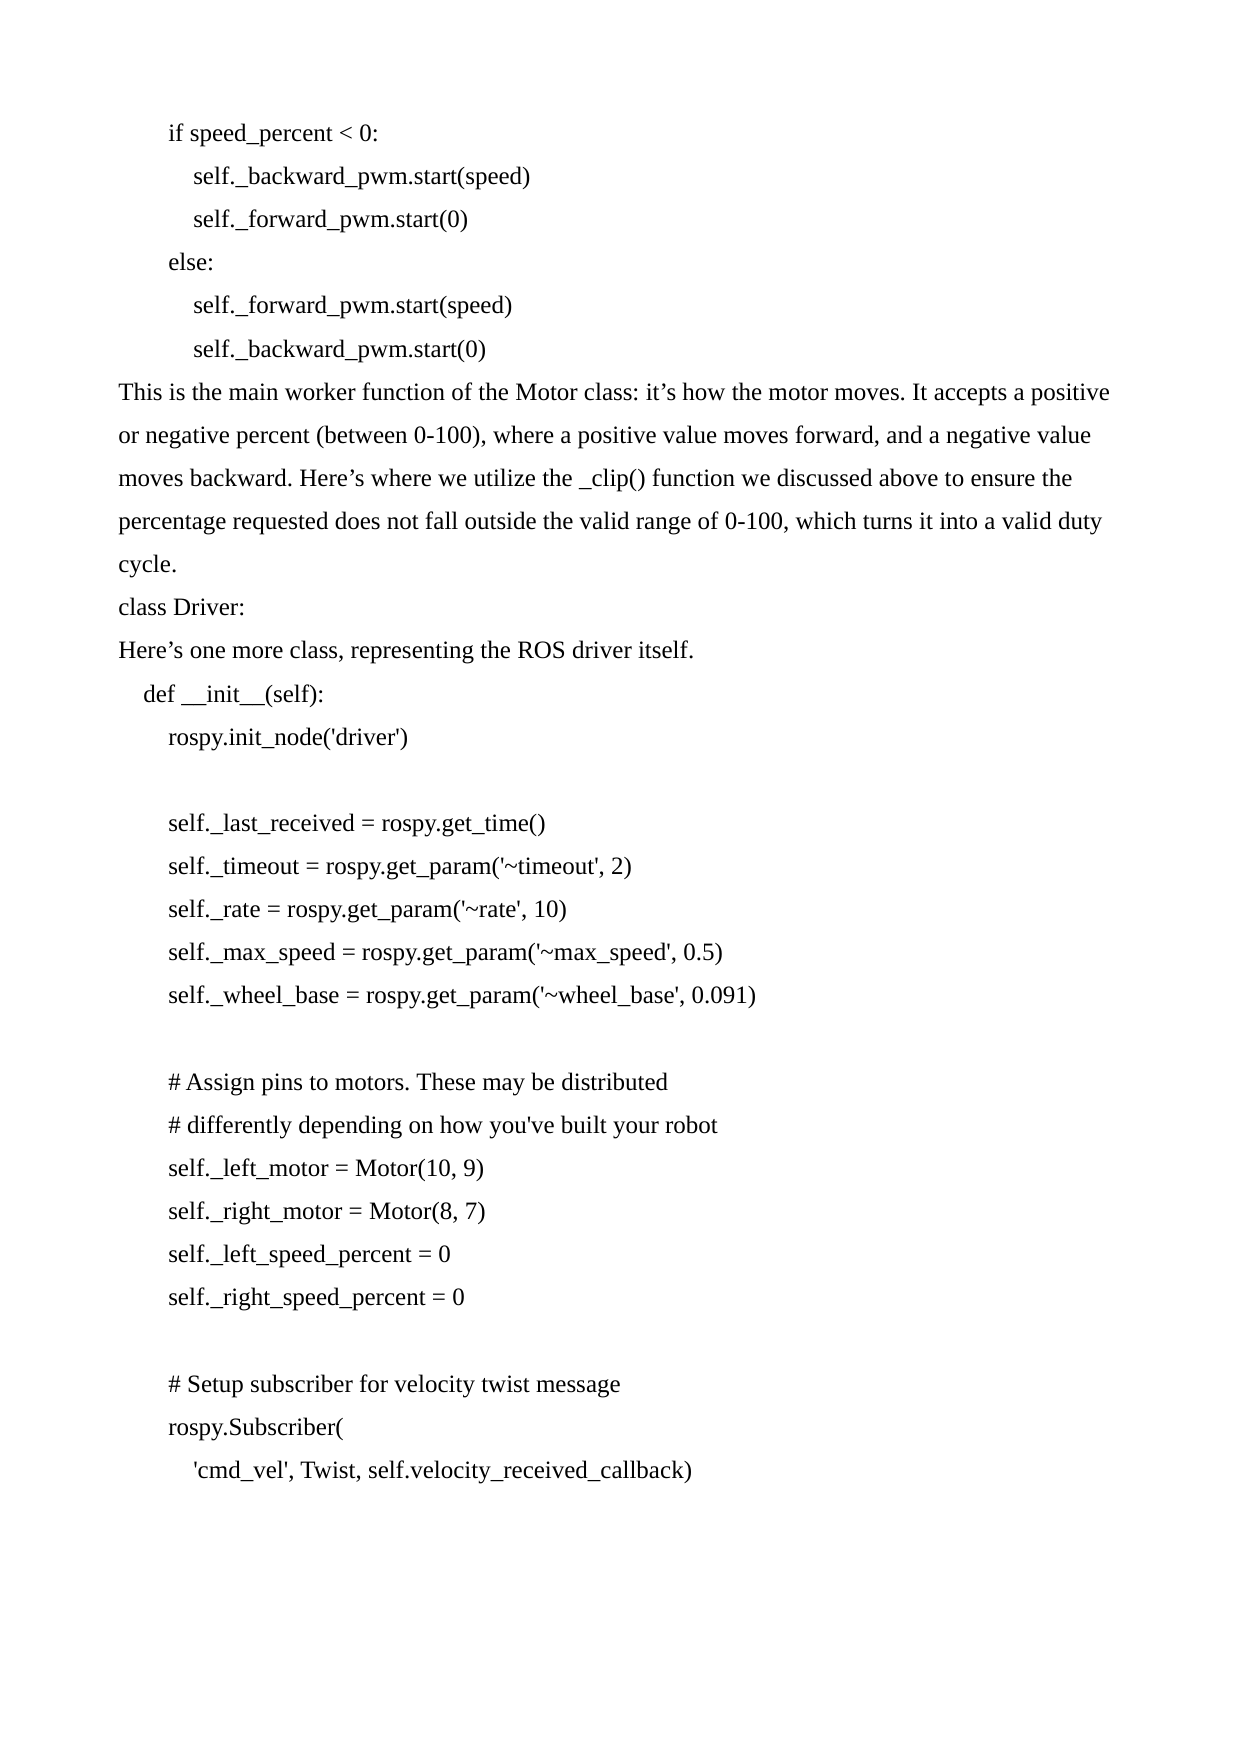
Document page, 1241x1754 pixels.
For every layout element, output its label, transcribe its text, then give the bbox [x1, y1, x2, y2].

text self._left_speed_percent = 0 [118, 1239, 1122, 1268]
text 'cmd_vel', Twist, self.velocity_received_callback) [118, 1455, 1122, 1484]
text rospy.Subscriber( [118, 1412, 1122, 1441]
text self._forward_pwm.start(speed) [118, 291, 1122, 319]
text self._backward_pwm.start(speed) [118, 161, 1122, 190]
text self._timeout = rospy.get_param('~timeout', 2) [118, 851, 1122, 880]
text self._left_motor = Motor(10, 9) [118, 1153, 1122, 1182]
text self._max_speed = rospy.get_param('~max_speed', 0.5) [118, 937, 1122, 966]
text This is the main worker function of the Motor class: it’s how the motor moves. It accepts a positive or negative percent (between 0-100), where a positive value moves forward, and a negative value moves backward. Here’s where we utilize the _clip() function we discussed above to ensure the percentage requested does not fall outside the valid range of 0-100, which turns it into a valid duty cycle. [118, 377, 1122, 578]
text self._forward_pwm.start(0) [118, 204, 1122, 233]
text else: [118, 247, 1122, 276]
text rospy.init_node('driver') [118, 722, 1122, 751]
text self._last_received = rospy.get_time() [118, 808, 1122, 837]
text self._backward_pwm.start(0) [118, 334, 1122, 362]
text self._right_motor = Motor(8, 7) [118, 1196, 1122, 1225]
text # Assign pins to motors. These may be distributed [118, 1067, 1122, 1096]
text def __init__(self): [118, 679, 1122, 707]
text self._right_speed_percent = 0 [118, 1282, 1122, 1311]
text self._rate = rospy.get_param('~rate', 10) [118, 894, 1122, 923]
text class Driver: [118, 592, 1122, 621]
text # differently depending on how you've built your robot [118, 1110, 1122, 1139]
text Here’s one more class, representing the ROS driver itself. [118, 636, 1122, 664]
text if speed_percent < 0: [118, 118, 1122, 147]
text self._wheel_base = rospy.get_param('~wheel_base', 0.091) [118, 981, 1122, 1009]
text # Setup subscriber for velocity twist message [118, 1369, 1122, 1397]
